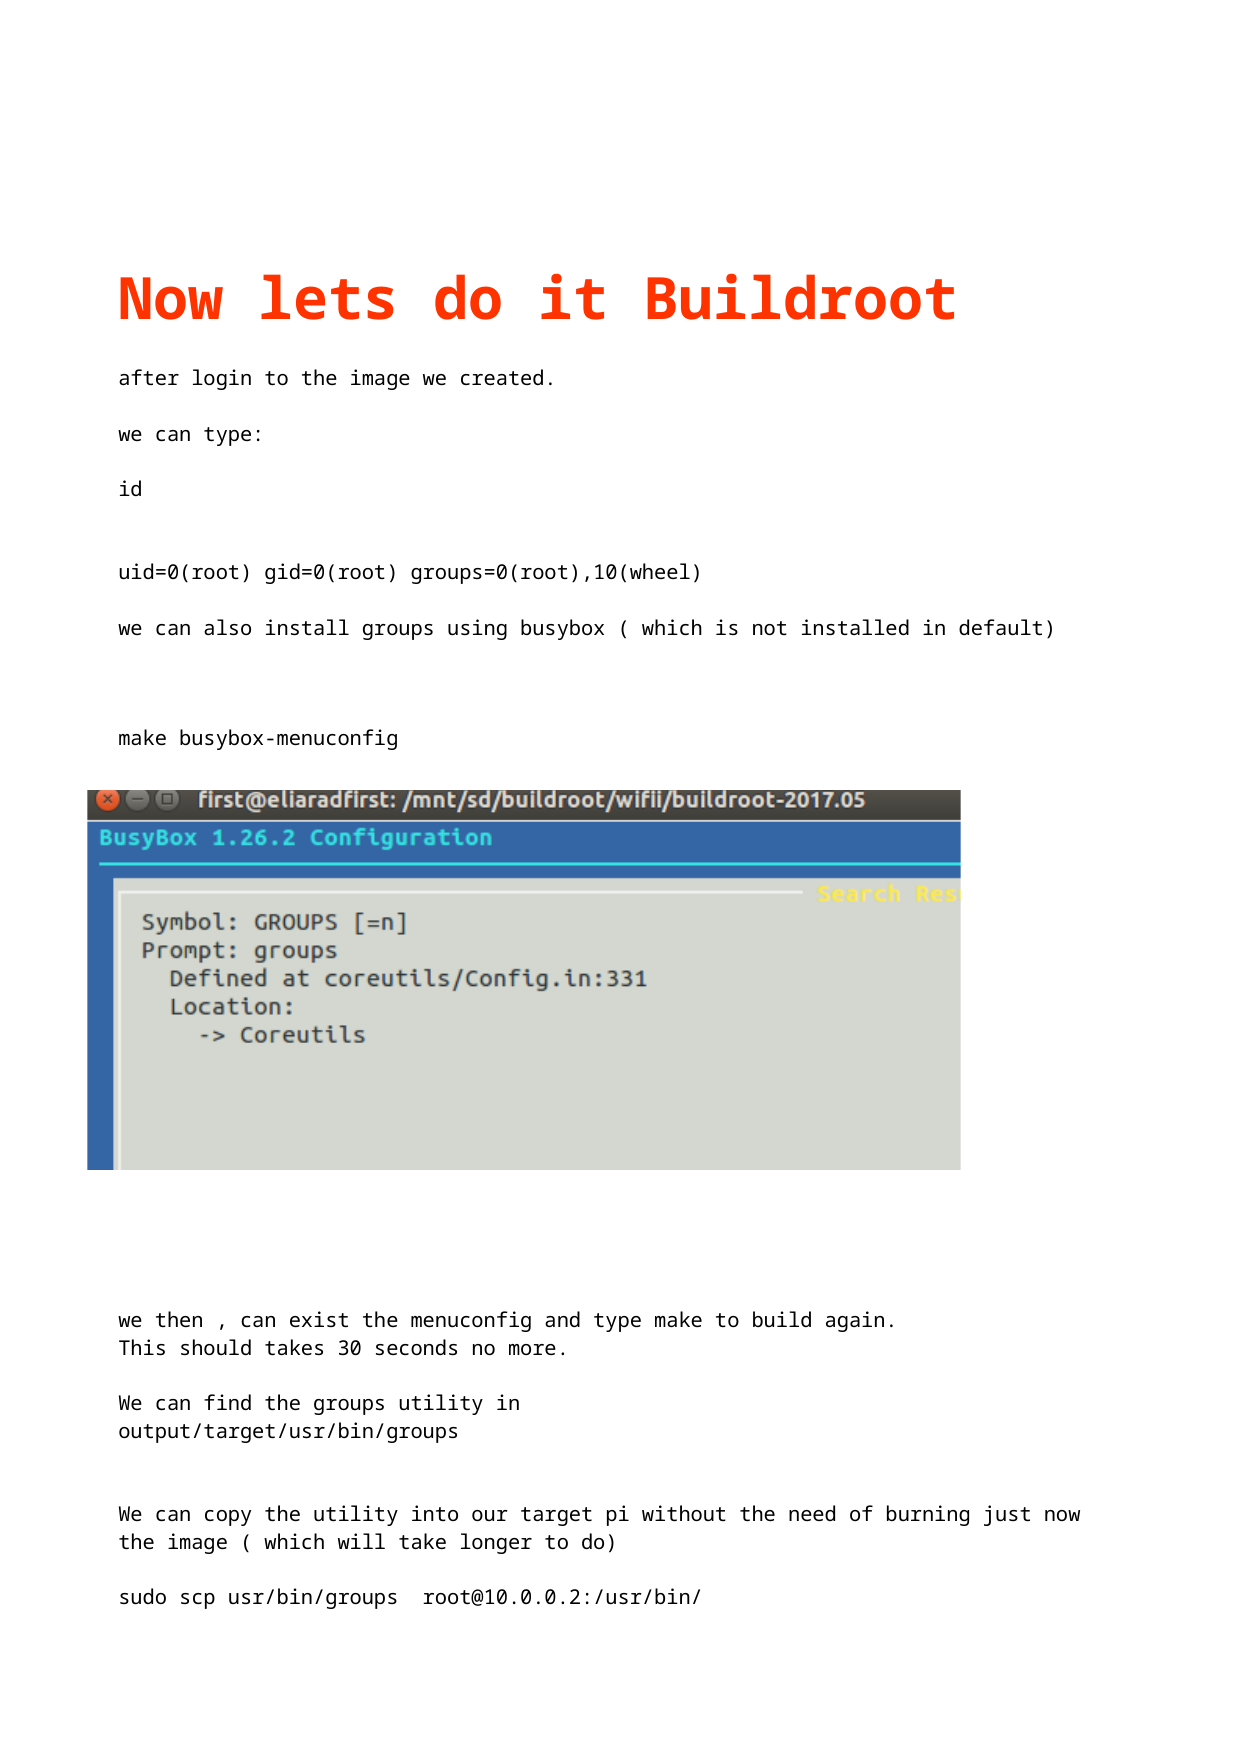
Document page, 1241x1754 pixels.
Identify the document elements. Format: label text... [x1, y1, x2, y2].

text Now lets do it Buildroot [118, 257, 1122, 336]
text sudo scp usr/bin/groups root@10.0.0.2:/usr/bin/ [118, 1583, 1122, 1611]
text We can find the groups utility in [118, 1389, 1122, 1417]
picture [87, 790, 961, 1170]
text id [118, 475, 1122, 502]
text we then , can exist the menuconfig and type make to build again. [118, 1306, 1122, 1334]
text we can type: [118, 419, 1122, 447]
text output/target/usr/bin/groups [118, 1417, 1122, 1444]
text make busybox-menuconfig [118, 724, 1122, 752]
text uid=0(root) gid=0(root) groups=0(root),10(wheel) [118, 558, 1122, 586]
text We can copy the utility into our target pi without the need of burning just now the image ( which will take longer to do) [118, 1500, 1122, 1555]
text after login to the image we created. [118, 364, 1122, 392]
text we can also install groups using busybox ( which is not installed in default) [118, 613, 1122, 641]
text This should takes 30 seconds no more. [118, 1334, 1122, 1361]
